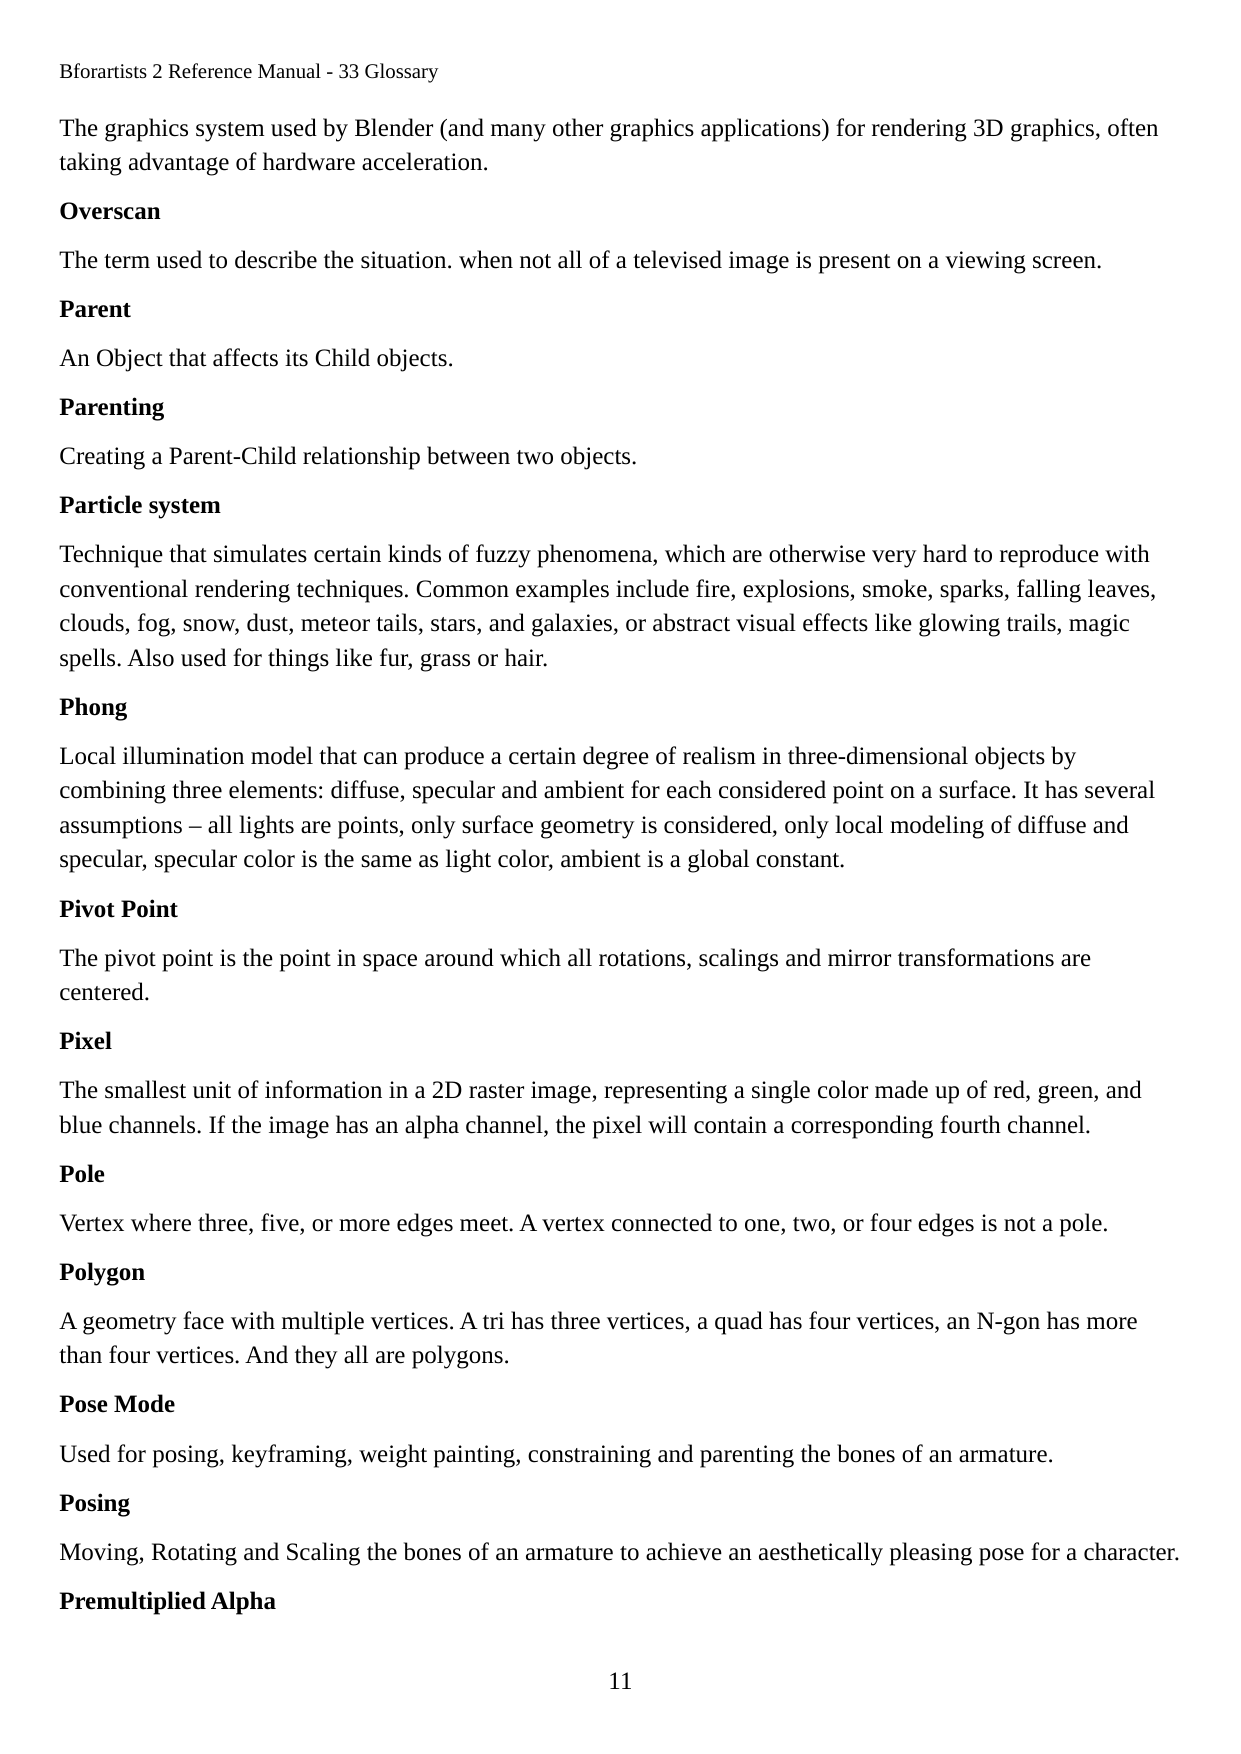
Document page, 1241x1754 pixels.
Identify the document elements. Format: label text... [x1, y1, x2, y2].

text Pixel [59, 1026, 1181, 1055]
text Used for posing, keyframing, weight painting, constraining and parenting the bones of an armature. [59, 1439, 1181, 1467]
text Parenting [59, 392, 1181, 421]
text Technique that simulates certain kinds of fuzzy phenomena, which are otherwise very hard to reproduce with conventional rendering techniques. Common examples include fire, explosions, smoke, sparks, falling leaves, clouds, fog, snow, dust, meteor tails, stars, and galaxies, or abstract visual effects like glowing trails, magic spells. Also used for things like fur, grass or hair. [59, 539, 1181, 672]
text The term used to describe the situation. when not all of a televised image is present on a viewing screen. [59, 245, 1181, 274]
text The smallest unit of information in a 2D raster image, representing a single color made up of red, green, and blue channels. If the image has an alpha channel, the pixel will contain a corresponding fourth channel. [59, 1075, 1181, 1138]
text Creating a Parent-Child relationship between two objects. [59, 441, 1181, 470]
text Pivot Point [59, 894, 1181, 922]
text An Object that affects its Child objects. [59, 343, 1181, 372]
text Moving, Rotating and Scaling the bones of an armature to achieve an aesthetically pleasing pose for a character. [59, 1537, 1181, 1566]
text Polygon [59, 1257, 1181, 1286]
text Pose Mode [59, 1389, 1181, 1418]
text The graphics system used by Blender (and many other graphics applications) for rendering 3D graphics, often taking advantage of hardware acceleration. [59, 113, 1181, 176]
text Vertex where three, five, or more edges meet. A vertex connected to one, two, or four edges is not a pole. [59, 1208, 1181, 1237]
text The pivot point is the point in space around which all rotations, scalings and mirror transformations are centered. [59, 943, 1181, 1006]
text Premultiplied Alpha [59, 1586, 1181, 1614]
text Pole [59, 1159, 1181, 1188]
text Phong [59, 692, 1181, 721]
text Local illumination model that can produce a certain degree of realism in three-dimensional objects by combining three elements: diffuse, specular and ambient for each considered point on a surface. It has several assumptions – all lights are points, only surface geometry is considered, only local modeling of diffuse and specular, specular color is the same as light color, ambient is a global constant. [59, 741, 1181, 873]
text Particle system [59, 491, 1181, 519]
text Overscan [59, 196, 1181, 225]
text Posing [59, 1488, 1181, 1516]
text Parent [59, 294, 1181, 323]
text A geometry face with multiple vertices. A tri has three vertices, a quad has four vertices, an N-gon has more than four vertices. And they all are polygons. [59, 1306, 1181, 1369]
